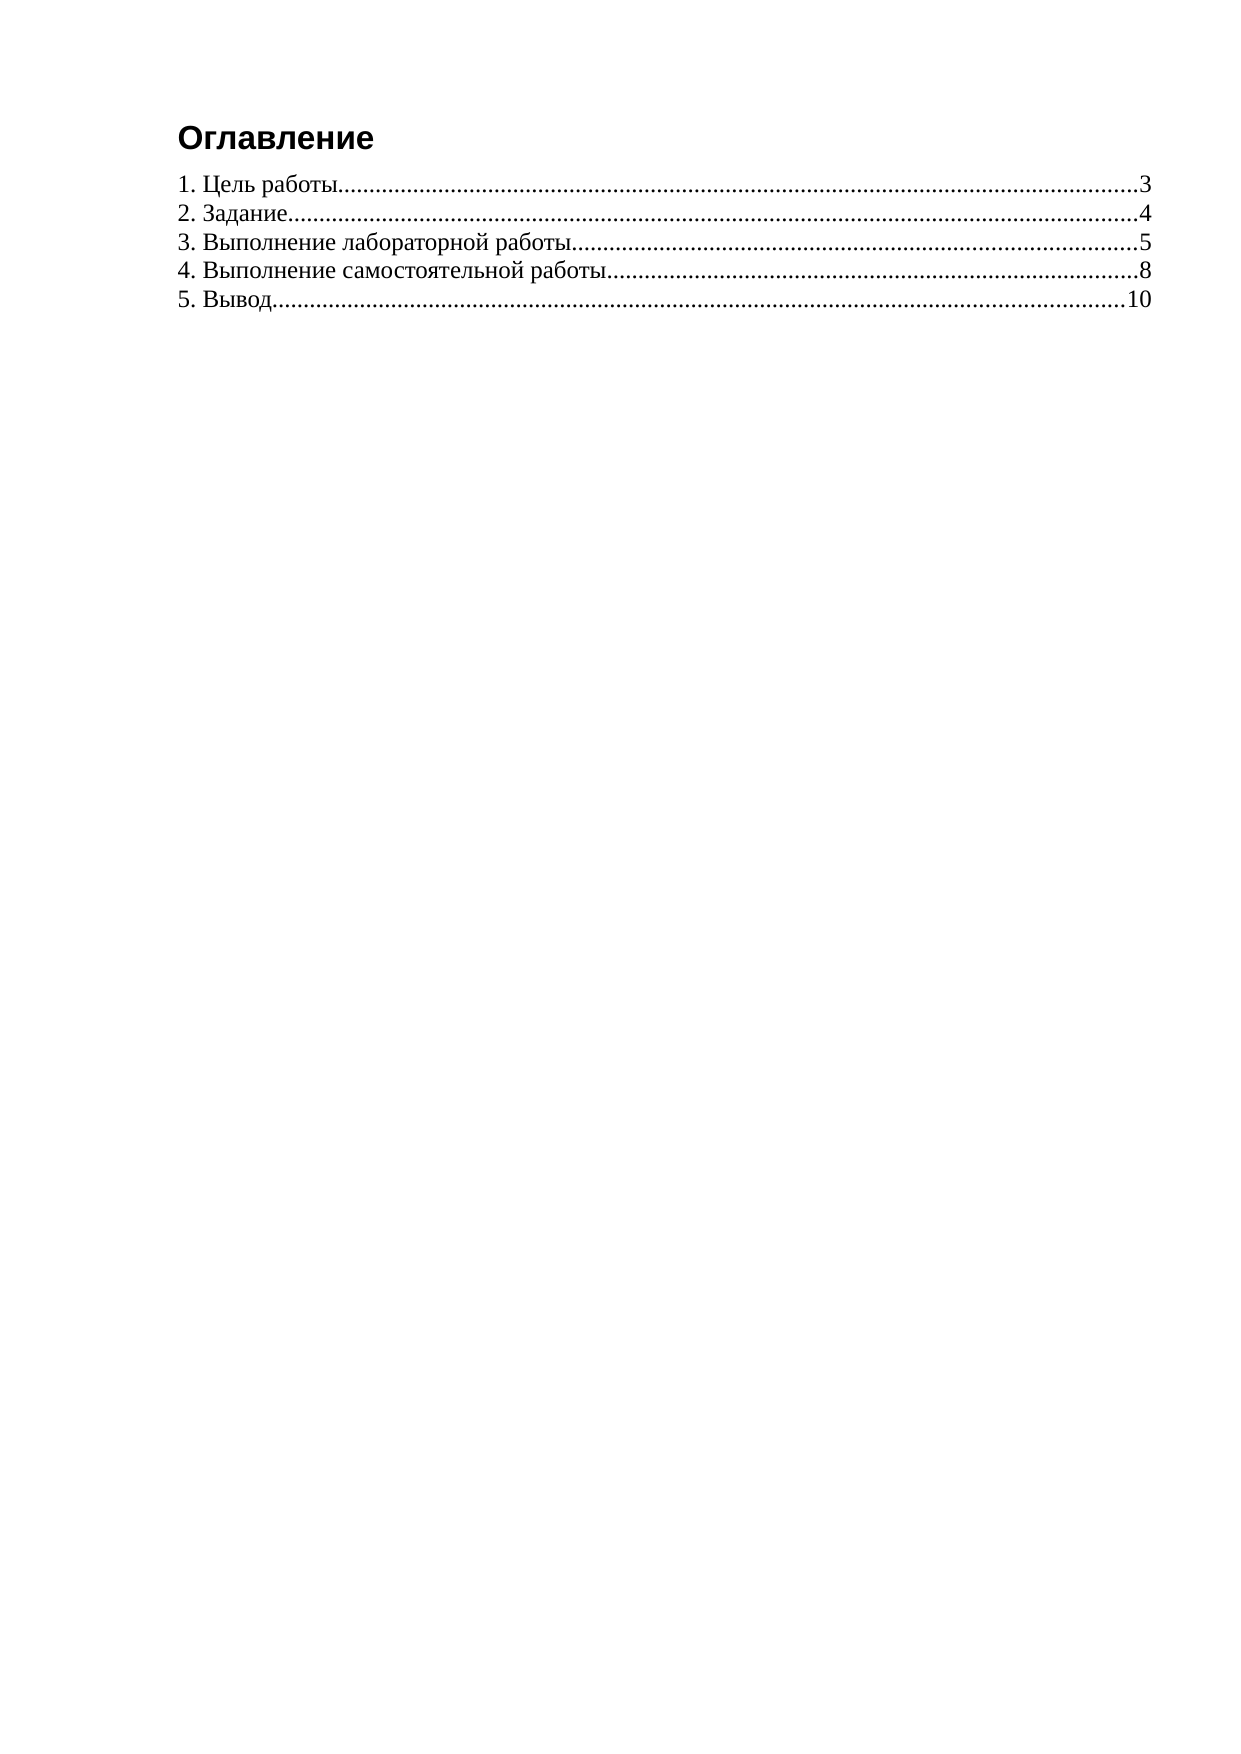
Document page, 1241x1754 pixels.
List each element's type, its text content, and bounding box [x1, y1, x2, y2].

text 2. Задание 4 [177, 198, 1152, 227]
text 3. Выполнение лабораторной работы 5 [177, 227, 1152, 255]
text 4. Выполнение самостоятельной работы 8 [177, 255, 1152, 284]
text 1. Цель работы 3 [177, 169, 1152, 198]
text 5. Вывод 10 [177, 284, 1152, 313]
subtitle Оглавление [177, 118, 1152, 157]
